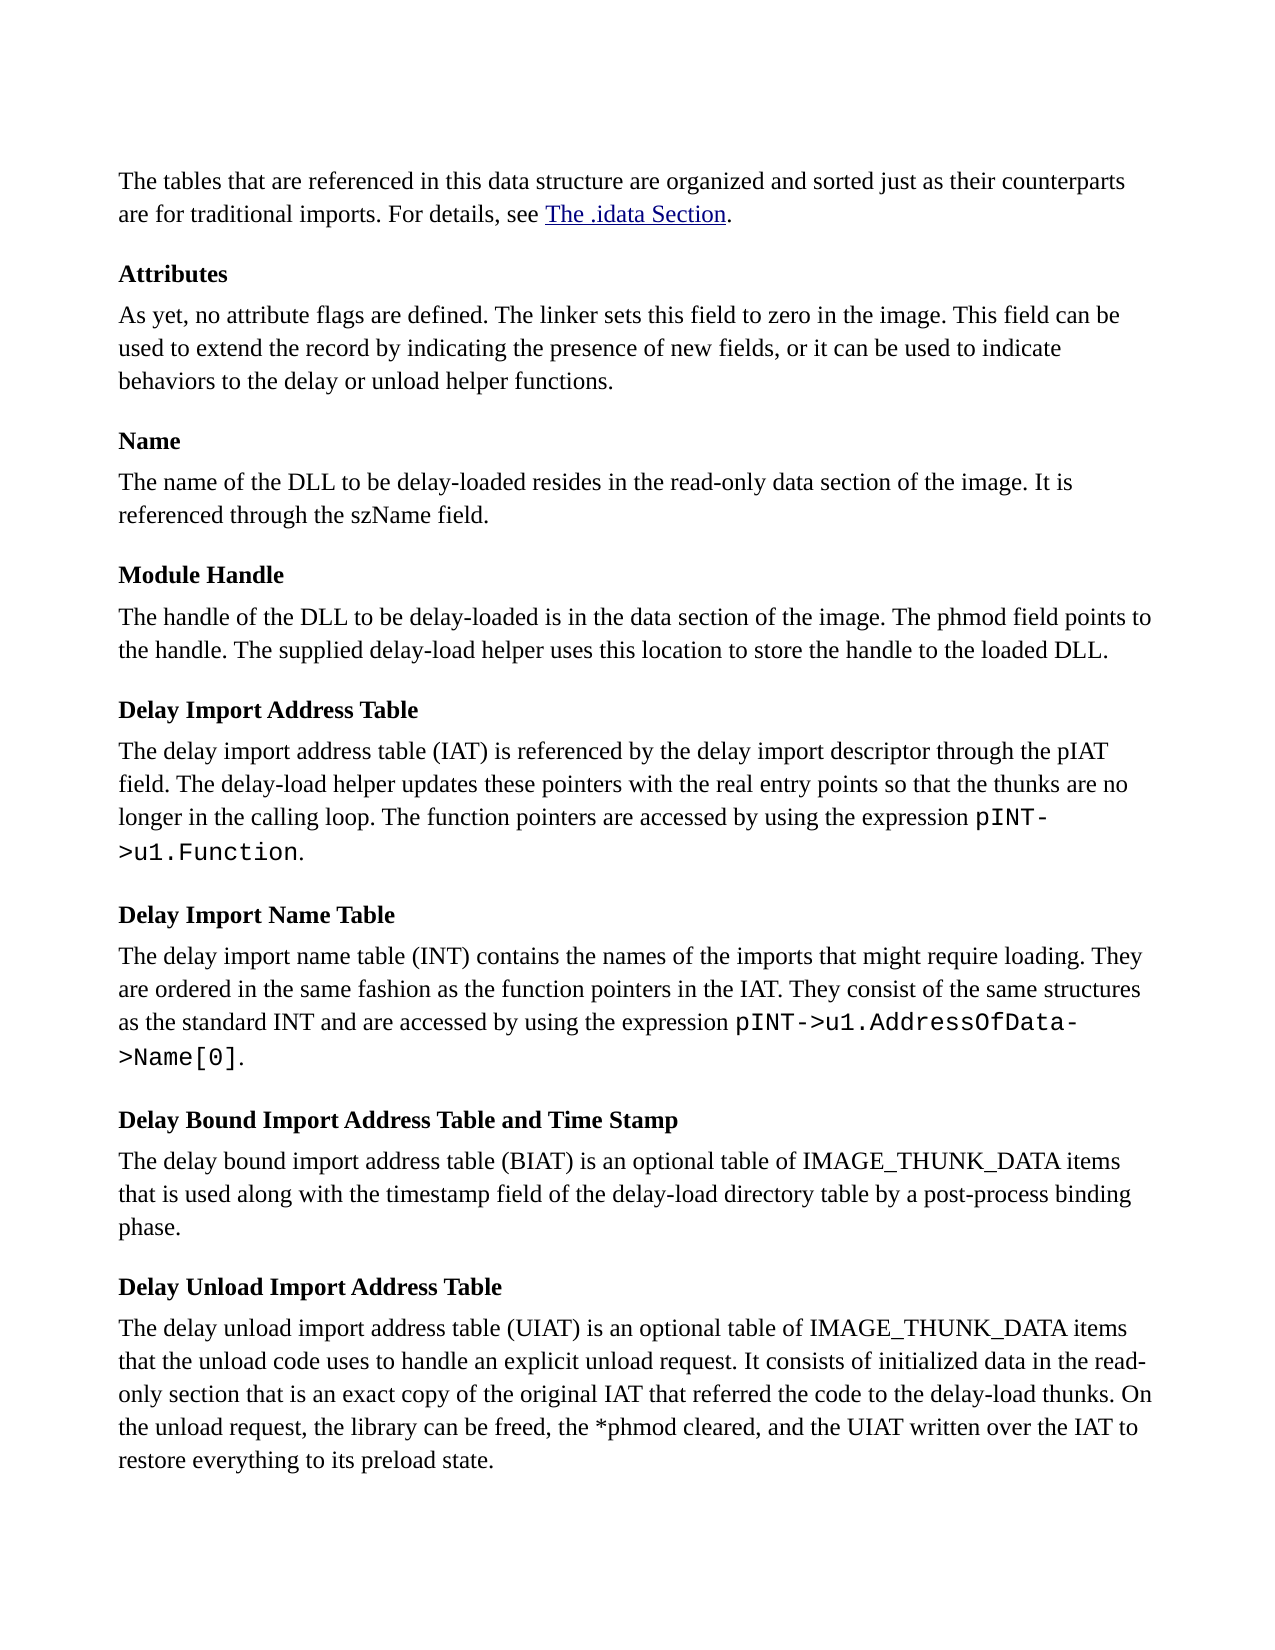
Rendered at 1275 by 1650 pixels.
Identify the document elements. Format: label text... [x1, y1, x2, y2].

text The tables that are referenced in this data structure are organized and sorted just as their counterparts are for traditional imports. For details, see The .idata Section. [118, 166, 1157, 227]
text The delay import name table (INT) contains the names of the imports that might require loading. They are ordered in the same fashion as the function pointers in the IAT. They consist of the same structures as the standard INT and are accessed by using the expression pINT->u1.AddressOfData->Name[0]. [118, 941, 1157, 1073]
text The delay unload import address table (UIAT) is an optional table of IMAGE_THUNK_DATA items that the unload code uses to handle an explicit unload request. It consists of initialized data in the read-only section that is an exact copy of the original IAT that referred the code to the delay-load thunks. On the unload request, the library can be freed, the *phmod cleared, and the UIAT written over the IAT to restore everything to its preload state. [118, 1313, 1157, 1474]
text The handle of the DLL to be delay-loaded is in the data section of the image. The phmod field points to the handle. The supplied delay-load helper uses this location to store the handle to the loaded DLL. [118, 602, 1157, 664]
text The delay bound import address table (BIAT) is an optional table of IMAGE_THUNK_DATA items that is used along with the timestamp field of the delay-load directory table by a post-process binding phase. [118, 1146, 1157, 1241]
text The delay import address table (IAT) is referenced by the delay import descriptor through the pIAT field. The delay-load helper updates these pointers with the real entry points so that the thunks are no longer in the calling loop. The function pointers are accessed by using the expression pINT->u1.Function. [118, 736, 1157, 868]
subtitle Attributes [118, 259, 1157, 288]
subtitle Delay Unload Import Address Table [118, 1272, 1157, 1301]
subtitle Module Handle [118, 561, 1157, 589]
subtitle Name [118, 426, 1157, 455]
subtitle Delay Import Address Table [118, 695, 1157, 724]
subtitle Delay Bound Import Address Table and Time Stamp [118, 1105, 1157, 1133]
text As yet, no attribute flags are defined. The linker sets this field to zero in the image. This field can be used to extend the record by indicating the presence of new fields, or it can be used to indicate behaviors to the delay or unload helper functions. [118, 300, 1157, 395]
subtitle Delay Import Name Table [118, 900, 1157, 929]
text The name of the DLL to be delay-loaded resides in the read-only data section of the image. It is referenced through the szName field. [118, 467, 1157, 529]
